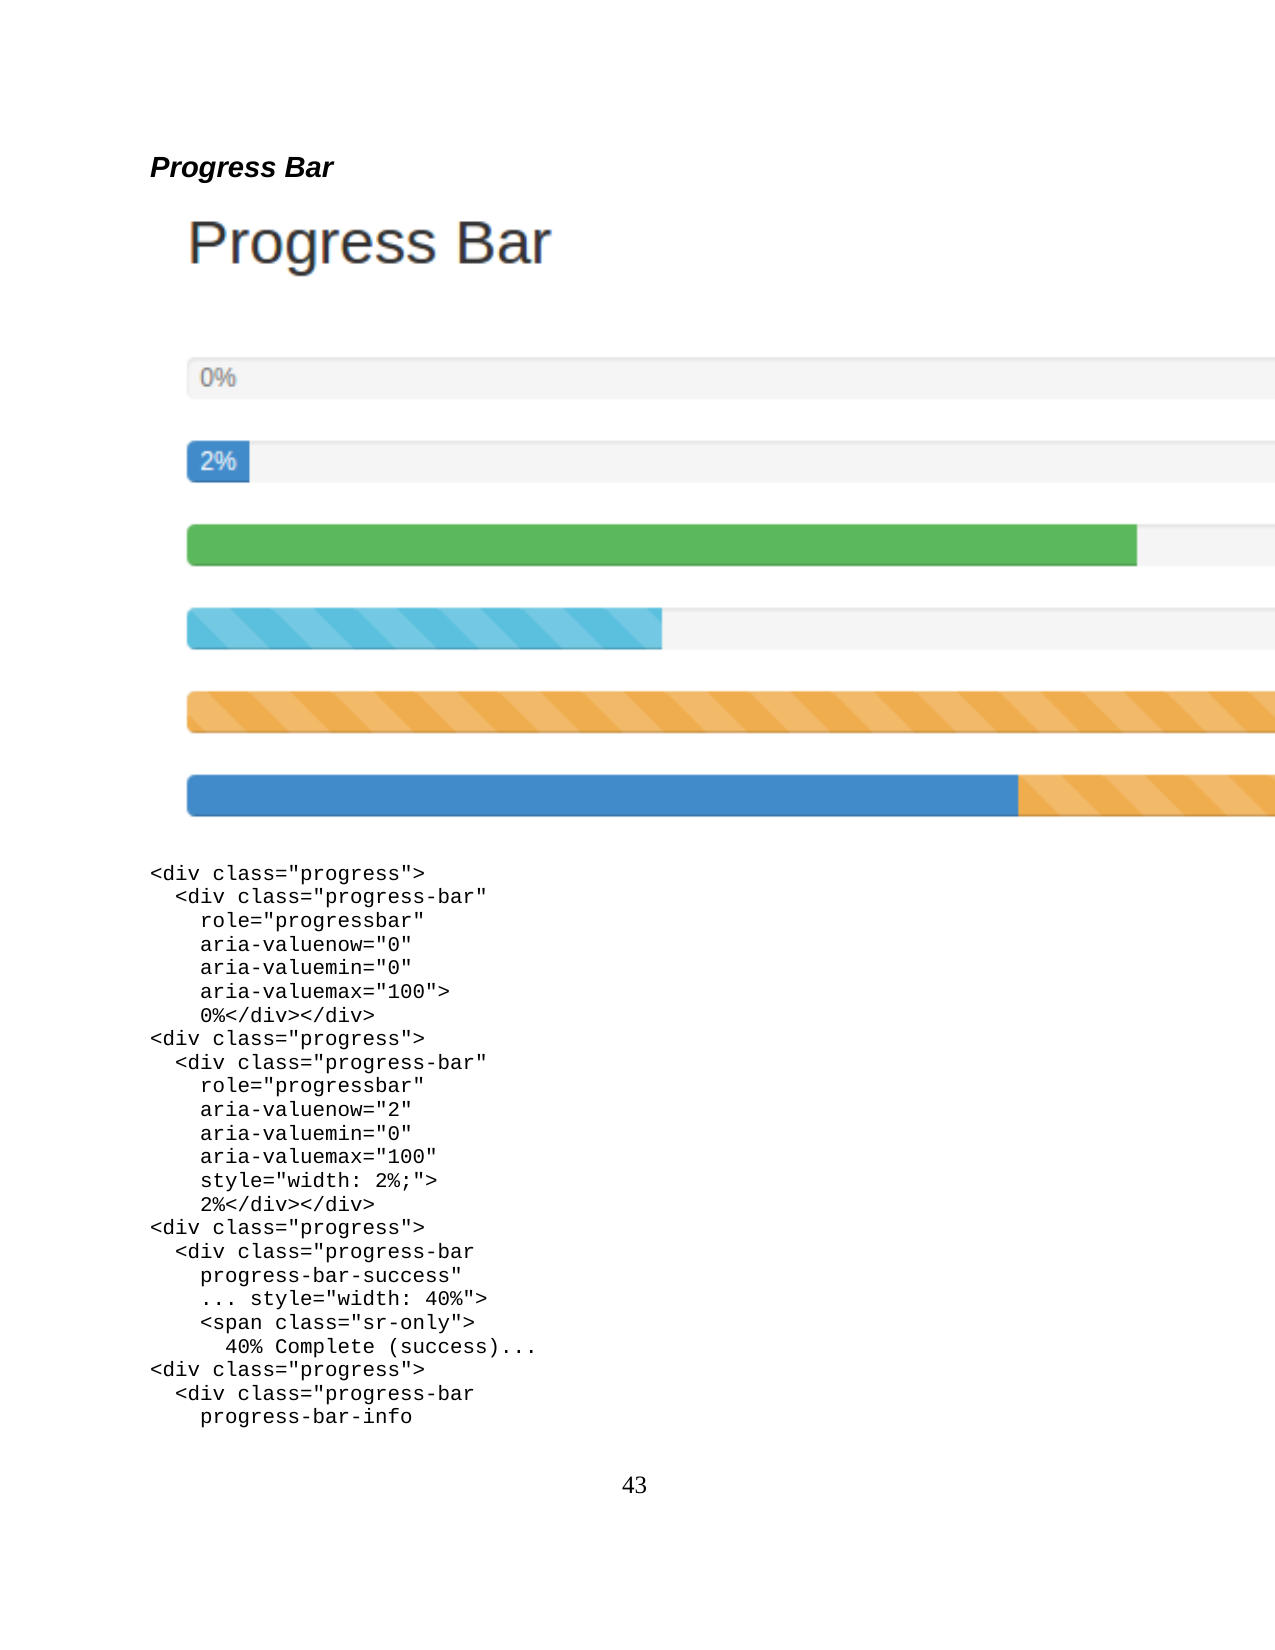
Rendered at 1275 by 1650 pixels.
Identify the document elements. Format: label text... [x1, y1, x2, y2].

text aria-valuenow="2" [150, 1099, 1125, 1123]
text progress-bar-info [150, 1407, 1125, 1430]
text <div class="progress-bar" [150, 886, 1125, 910]
text <div class="progress"> [150, 863, 1125, 886]
text progress-bar-success" [150, 1265, 1125, 1288]
text <div class="progress"> [150, 1028, 1125, 1052]
text aria-valuemin="0" [150, 1123, 1125, 1146]
text aria-valuemax="100"> [150, 981, 1125, 1004]
text role="progressbar" [150, 1076, 1125, 1099]
text 0%</div></div> [150, 1004, 1125, 1028]
text aria-valuenow="0" [150, 934, 1125, 957]
subtitle Progress Bar [150, 150, 1125, 183]
text aria-valuemin="0" [150, 957, 1125, 981]
text role="progressbar" [150, 910, 1125, 934]
text <span class="sr-only"> [150, 1312, 1125, 1336]
text <div class="progress-bar [150, 1383, 1125, 1407]
text <div class="progress-bar [150, 1241, 1125, 1265]
text 40% Complete (success)... [150, 1336, 1125, 1359]
text <div class="progress"> [150, 1217, 1125, 1241]
text <div class="progress"> [150, 1359, 1125, 1383]
text ... style="width: 40%"> [150, 1288, 1125, 1312]
text aria-valuemax="100" [150, 1146, 1125, 1170]
text style="width: 2%;"> [150, 1170, 1125, 1194]
text 2%</div></div> [150, 1194, 1125, 1217]
picture [150, 196, 1275, 863]
text <div class="progress-bar" [150, 1052, 1125, 1076]
